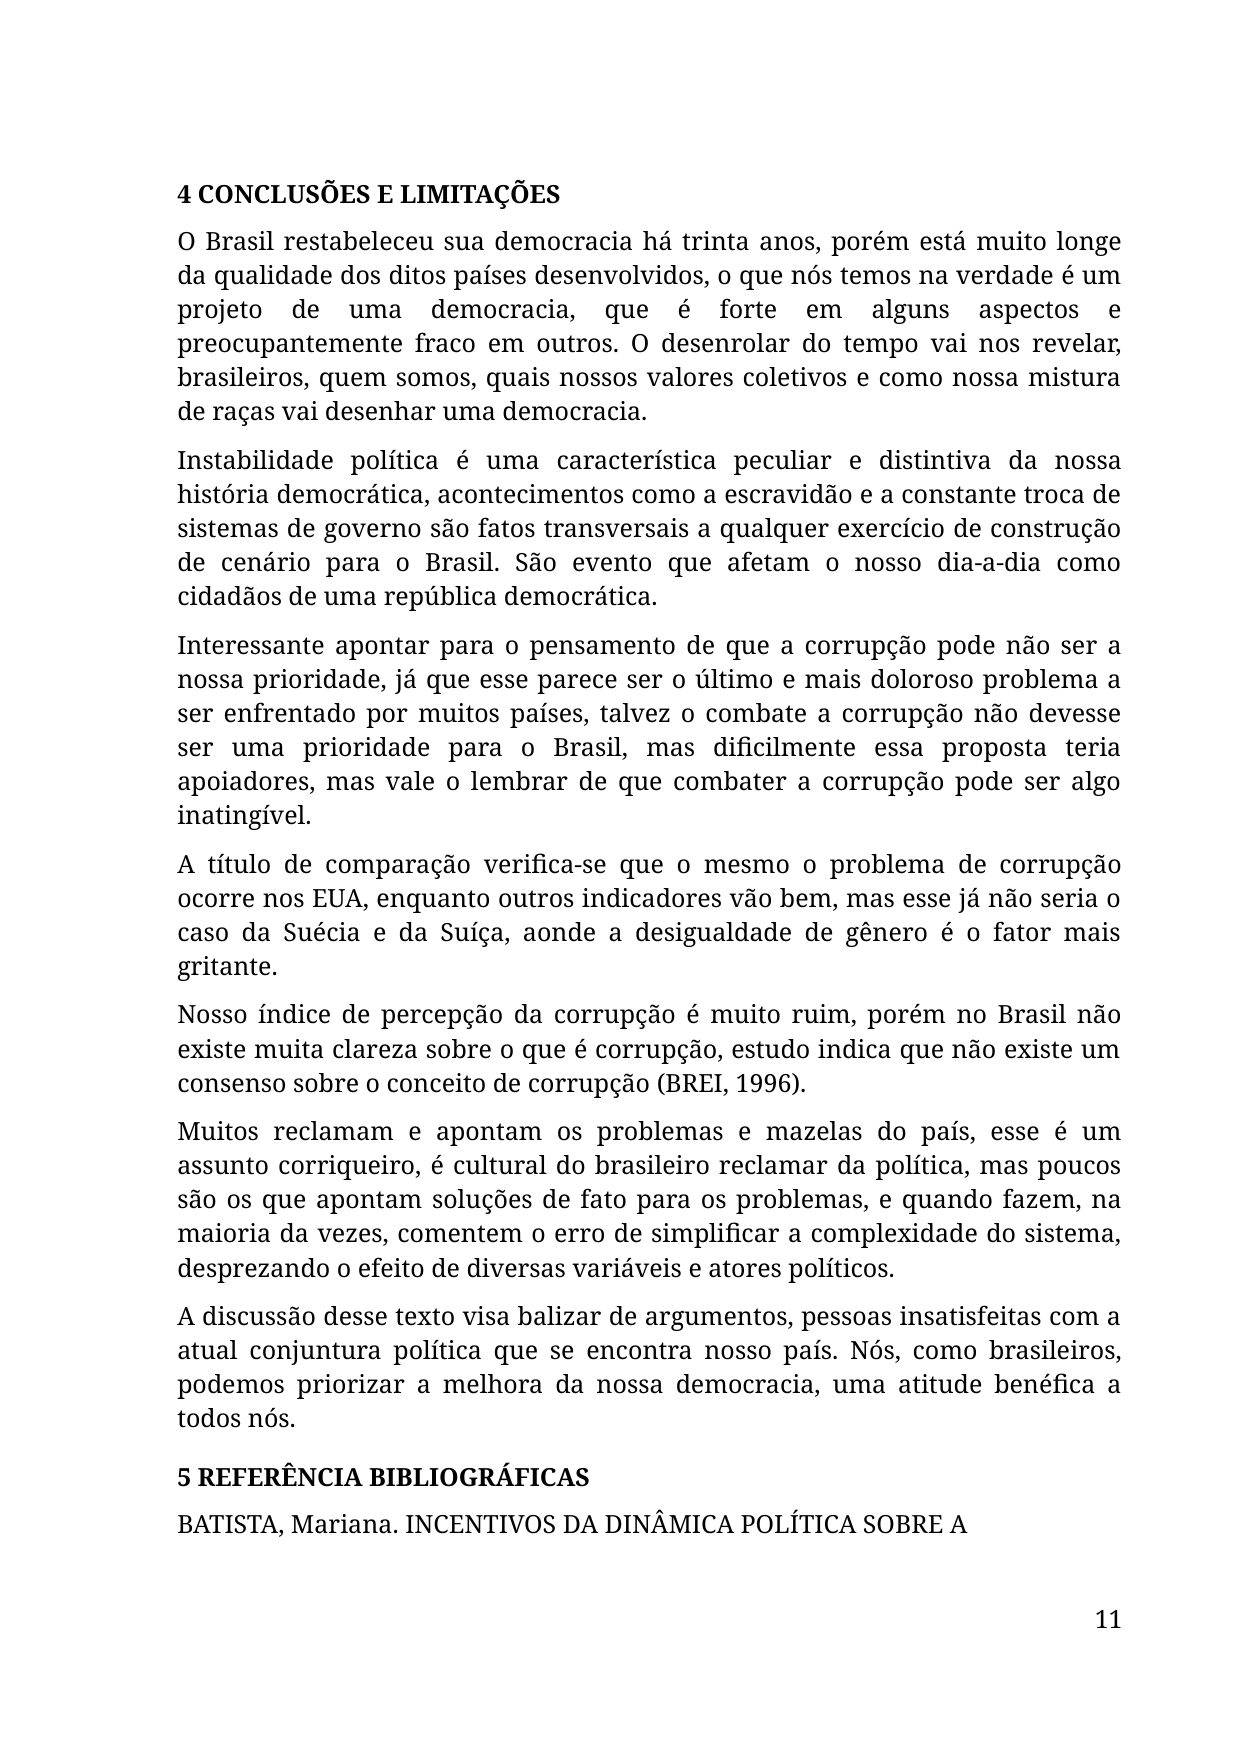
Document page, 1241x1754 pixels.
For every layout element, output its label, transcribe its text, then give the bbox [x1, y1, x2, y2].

text A título de comparação verifica-se que o mesmo o problema de corrupção ocorre nos EUA, enquanto outros indicadores vão bem, mas esse já não seria o caso da Suécia e da Suíça, aonde a desigualdade de gênero é o fator mais gritante. [177, 846, 1122, 983]
text Muitos reclamam e apontam os problemas e mazelas do país, esse é um assunto corriqueiro, é cultural do brasileiro reclamar da política, mas poucos são os que apontam soluções de fato para os problemas, e quando fazem, na maioria da vezes, comentem o erro de simplificar a complexidade do sistema, desprezando o efeito de diversas variáveis e atores políticos. [177, 1114, 1122, 1284]
text Interessante apontar para o pensamento de que a corrupção pode não ser a nossa prioridade, já que esse parece ser o último e mais doloroso problema a ser enfrentado por muitos países, talvez o combate a corrupção não devesse ser uma prioridade para o Brasil, mas dificilmente essa proposta teria apoiadores, mas vale o lembrar de que combater a corrupção pode ser algo inatingível. [177, 627, 1122, 832]
subtitle 5 Referência bibliográficas [177, 1460, 1122, 1494]
text Instabilidade política é uma característica peculiar e distintiva da nossa história democrática, acontecimentos como a escravidão e a constante troca de sistemas de governo são fatos transversais a qualquer exercício de construção de cenário para o Brasil. São evento que afetam o nosso dia-a-dia como cidadãos de uma república democrática. [177, 442, 1122, 613]
text O Brasil restabeleceu sua democracia há trinta anos, porém está muito longe da qualidade dos ditos países desenvolvidos, o que nós temos na verdade é um projeto de uma democracia, que é forte em alguns aspectos e preocupantemente fraco em outros. O desenrolar do tempo vai nos revelar, brasileiros, quem somos, quais nossos valores coletivos e como nossa mistura de raças vai desenhar uma democracia. [177, 223, 1122, 428]
text Nosso índice de percepção da corrupção é muito ruim, porém no Brasil não existe muita clareza sobre o que é corrupção, estudo indica que não existe um consenso sobre o conceito de corrupção (BREI, 1996). [177, 997, 1122, 1099]
subtitle 4 Conclusões e limitações [177, 177, 1122, 211]
text A discussão desse texto visa balizar de argumentos, pessoas insatisfeitas com a atual conjuntura política que se encontra nosso país. Nós, como brasileiros, podemos priorizar a melhora da nossa democracia, uma atitude benéfica a todos nós. [177, 1299, 1122, 1435]
text BATISTA, Mariana. INCENTIVOS DA DINÂMICA POLÍTICA SOBRE A [177, 1507, 1122, 1541]
